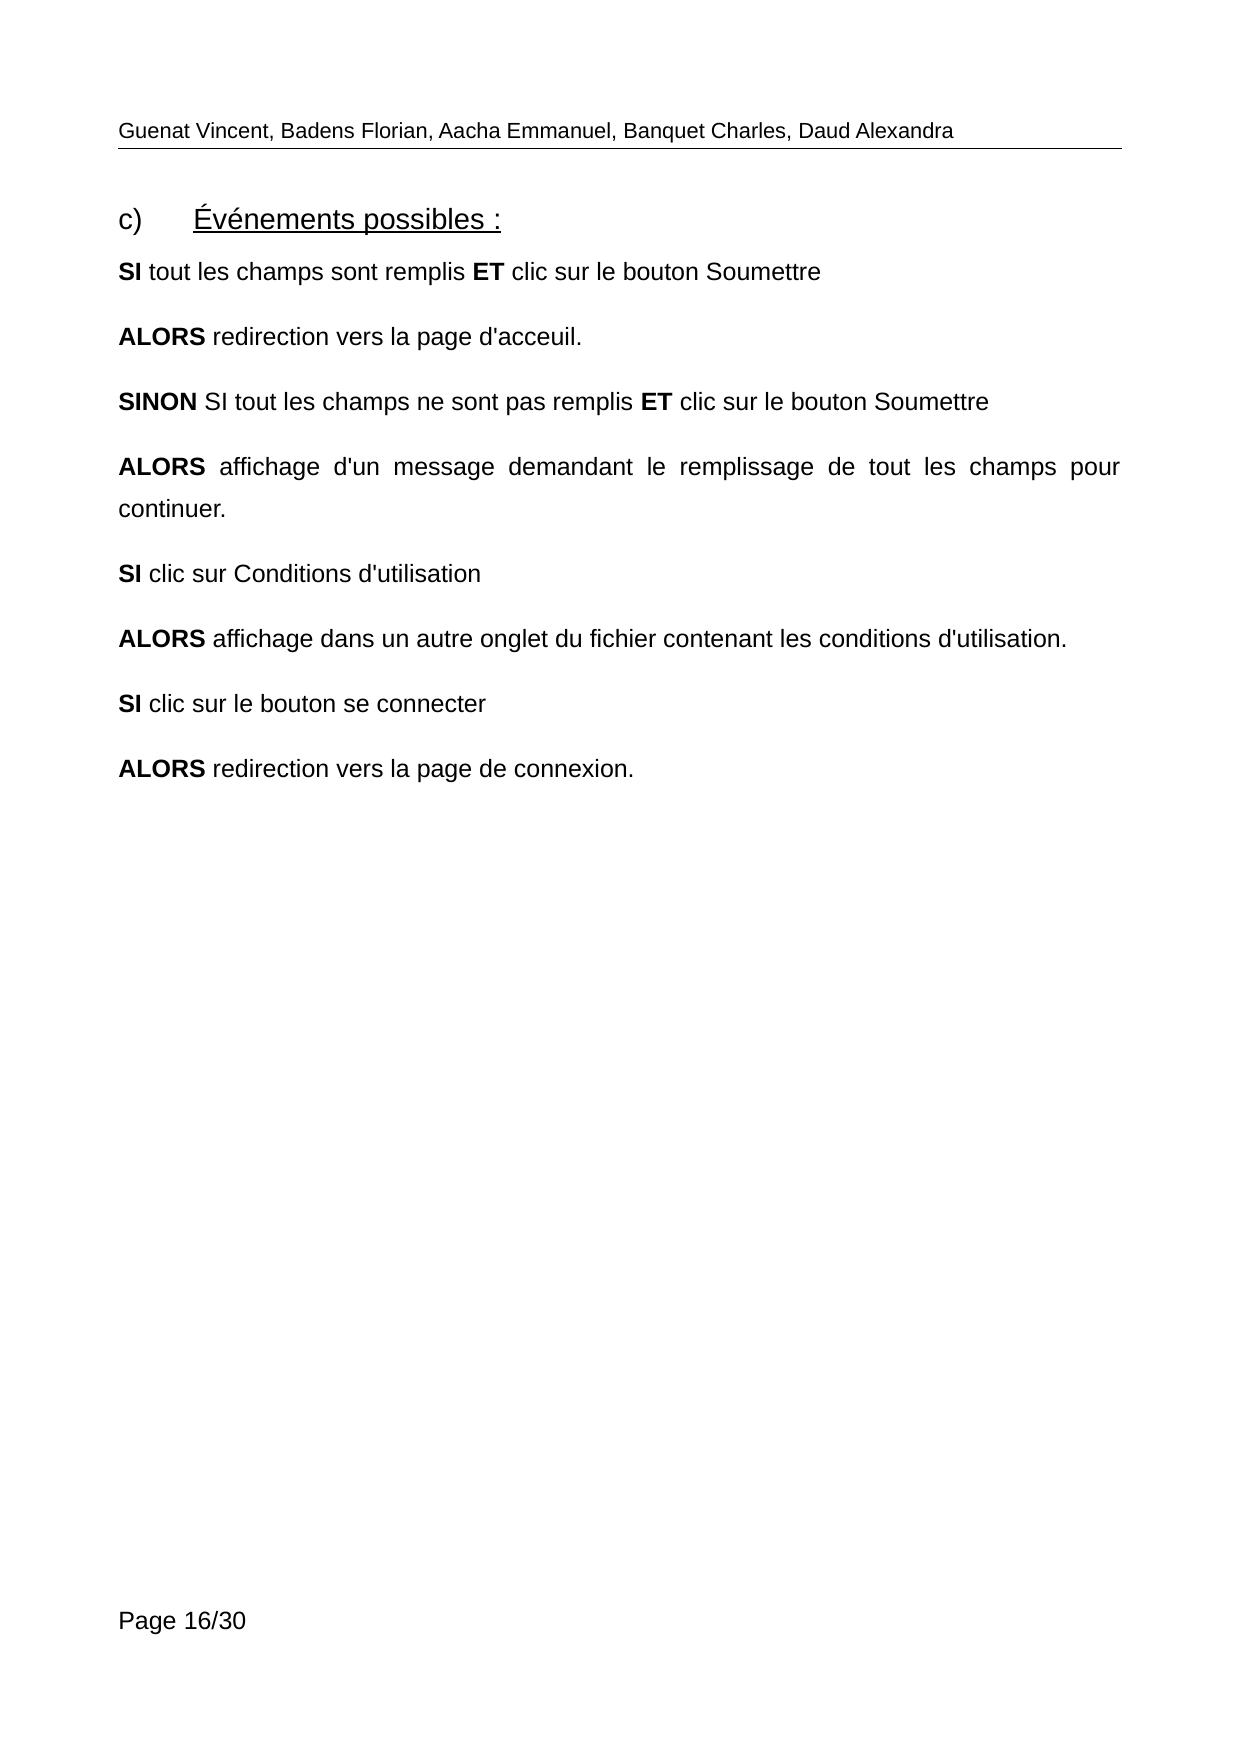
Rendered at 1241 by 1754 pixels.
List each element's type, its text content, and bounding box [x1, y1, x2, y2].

subtitle Événements possibles : [118, 202, 1122, 235]
text SI tout les champs sont remplis ET clic sur le bouton Soumettre [118, 248, 1122, 289]
text SI clic sur le bouton se connecter [118, 679, 1122, 721]
text ALORS affichage d'un message demandant le remplissage de tout les champs pour continuer. [118, 443, 1122, 526]
text ALORS redirection vers la page d'acceuil. [118, 313, 1122, 354]
text SI clic sur Conditions d'utilisation [118, 549, 1122, 591]
text ALORS redirection vers la page de connexion. [118, 744, 1122, 786]
text SINON SI tout les champs ne sont pas remplis ET clic sur le bouton Soumettre [118, 378, 1122, 419]
text ALORS affichage dans un autre onglet du fichier contenant les conditions d'utilisation. [118, 614, 1122, 656]
